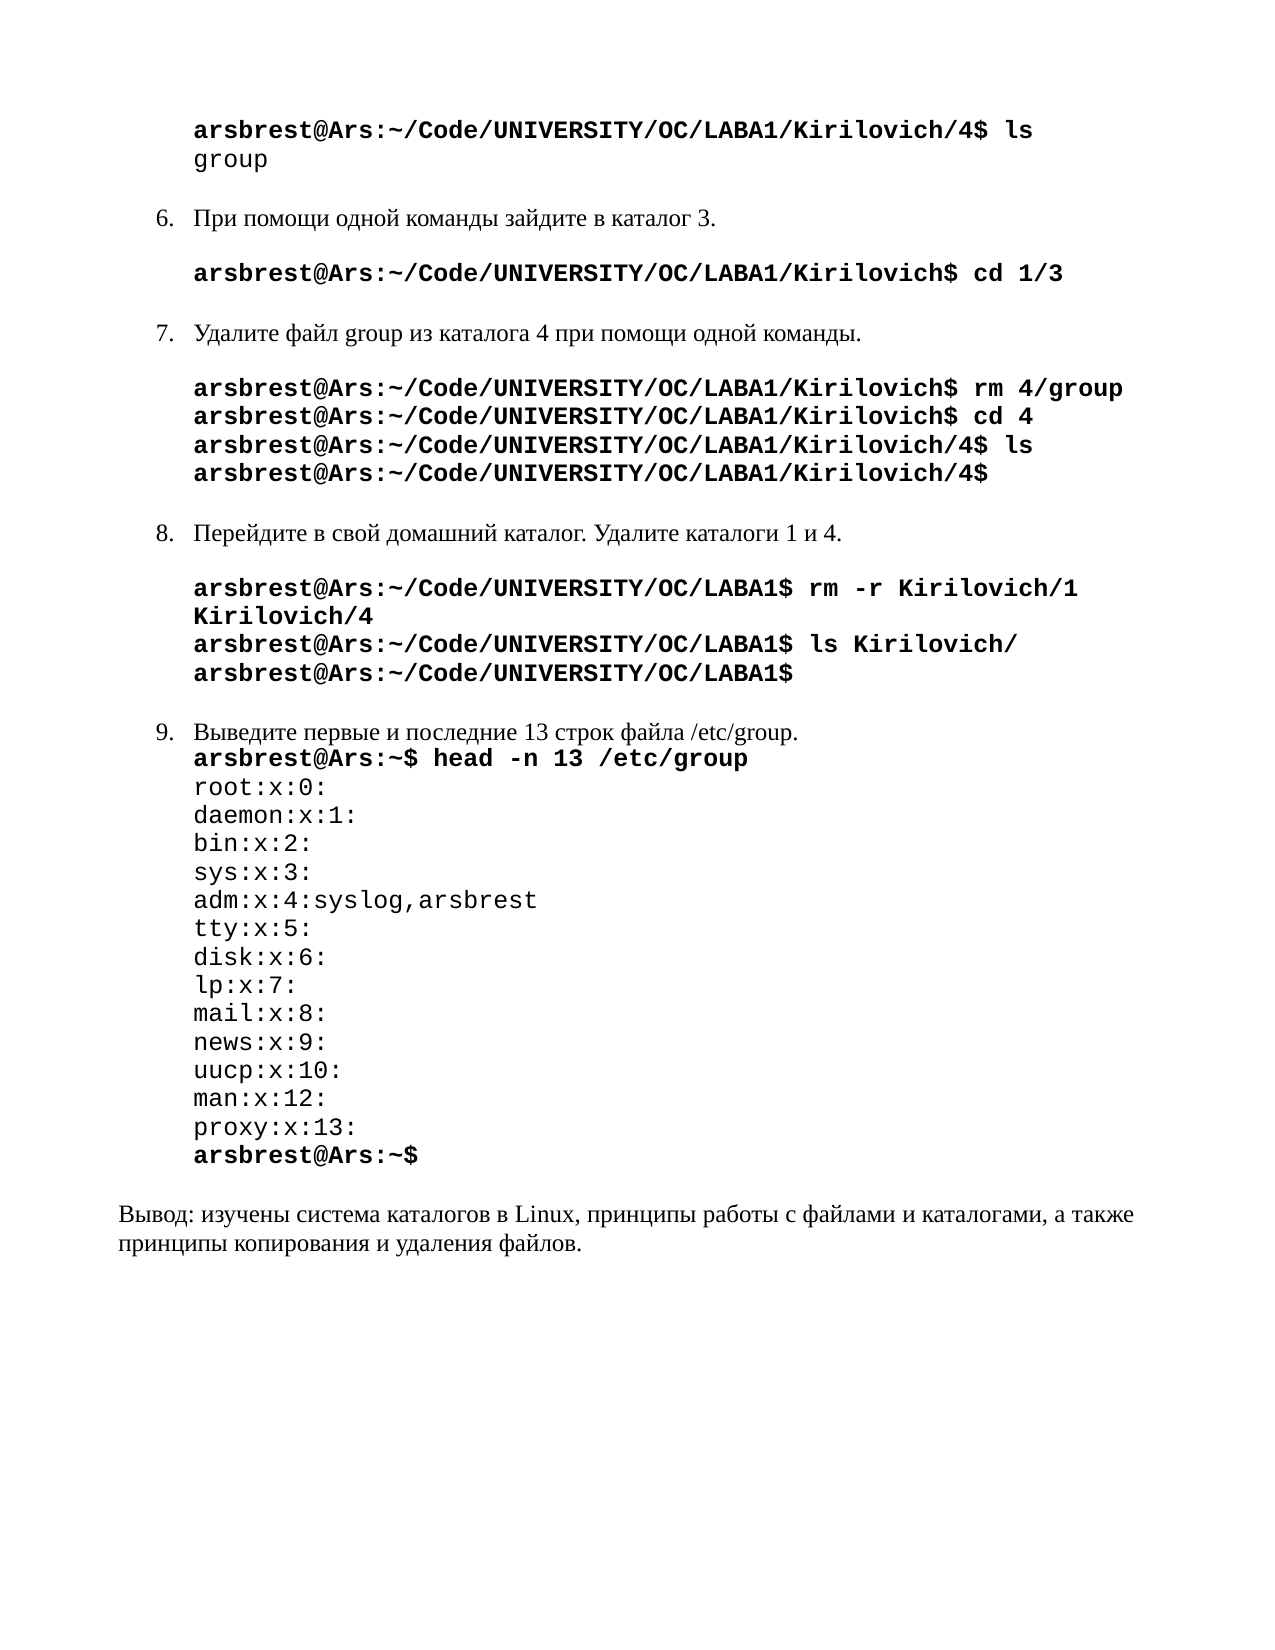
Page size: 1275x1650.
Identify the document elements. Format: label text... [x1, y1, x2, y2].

list Перейдите в свой домашний каталог. Удалите каталоги 1 и 4. [156, 518, 1157, 546]
list group [156, 146, 1157, 175]
list arsbrest@Ars:~/Code/UNIVERSITY/OC/LABA1/Kirilovich/4$ ls [156, 432, 1157, 461]
list arsbrest@Ars:~/Code/UNIVERSITY/OC/LABA1/Kirilovich$ cd 4 [156, 404, 1157, 432]
list root:x:0: [156, 774, 1157, 803]
list arsbrest@Ars:~/Code/UNIVERSITY/OC/LABA1/Kirilovich/4$ ls [156, 118, 1157, 146]
list lp:x:7: [156, 973, 1157, 1001]
list bin:x:2: [156, 831, 1157, 859]
list news:x:9: [156, 1029, 1157, 1058]
list mail:x:8: [156, 1001, 1157, 1029]
list arsbrest@Ars:~/Code/UNIVERSITY/OC/LABA1$ rm -r Kirilovich/1 Kirilovich/4 [156, 575, 1157, 632]
list Выведите первые и последние 13 строк файла /etc/group. [156, 717, 1157, 746]
list arsbrest@Ars:~/Code/UNIVERSITY/OC/LABA1/Kirilovich/4$ [156, 461, 1157, 489]
list arsbrest@Ars:~$ [156, 1143, 1157, 1171]
list disk:x:6: [156, 944, 1157, 973]
list arsbrest@Ars:~/Code/UNIVERSITY/OC/LABA1$ [156, 660, 1157, 688]
text Вывод: изучены система каталогов в Linux, принципы работы с файлами и каталогами, а также принципы копирования и удаления файлов. [118, 1199, 1157, 1257]
list Удалите файл group из каталога 4 при помощи одной команды. [156, 318, 1157, 347]
list При помощи одной команды зайдите в каталог 3. [156, 203, 1157, 232]
list daemon:x:1: [156, 803, 1157, 831]
list sys:x:3: [156, 859, 1157, 888]
list tty:x:5: [156, 916, 1157, 944]
list proxy:x:13: [156, 1114, 1157, 1143]
list adm:x:4:syslog,arsbrest [156, 888, 1157, 916]
list uucp:x:10: [156, 1058, 1157, 1086]
list arsbrest@Ars:~/Code/UNIVERSITY/OC/LABA1/Kirilovich$ cd 1/3 [156, 261, 1157, 289]
list man:x:12: [156, 1086, 1157, 1114]
list arsbrest@Ars:~/Code/UNIVERSITY/OC/LABA1/Kirilovich$ rm 4/group [156, 376, 1157, 404]
list arsbrest@Ars:~/Code/UNIVERSITY/OC/LABA1$ ls Kirilovich/ [156, 632, 1157, 660]
list arsbrest@Ars:~$ head -n 13 /etc/group [156, 746, 1157, 774]
